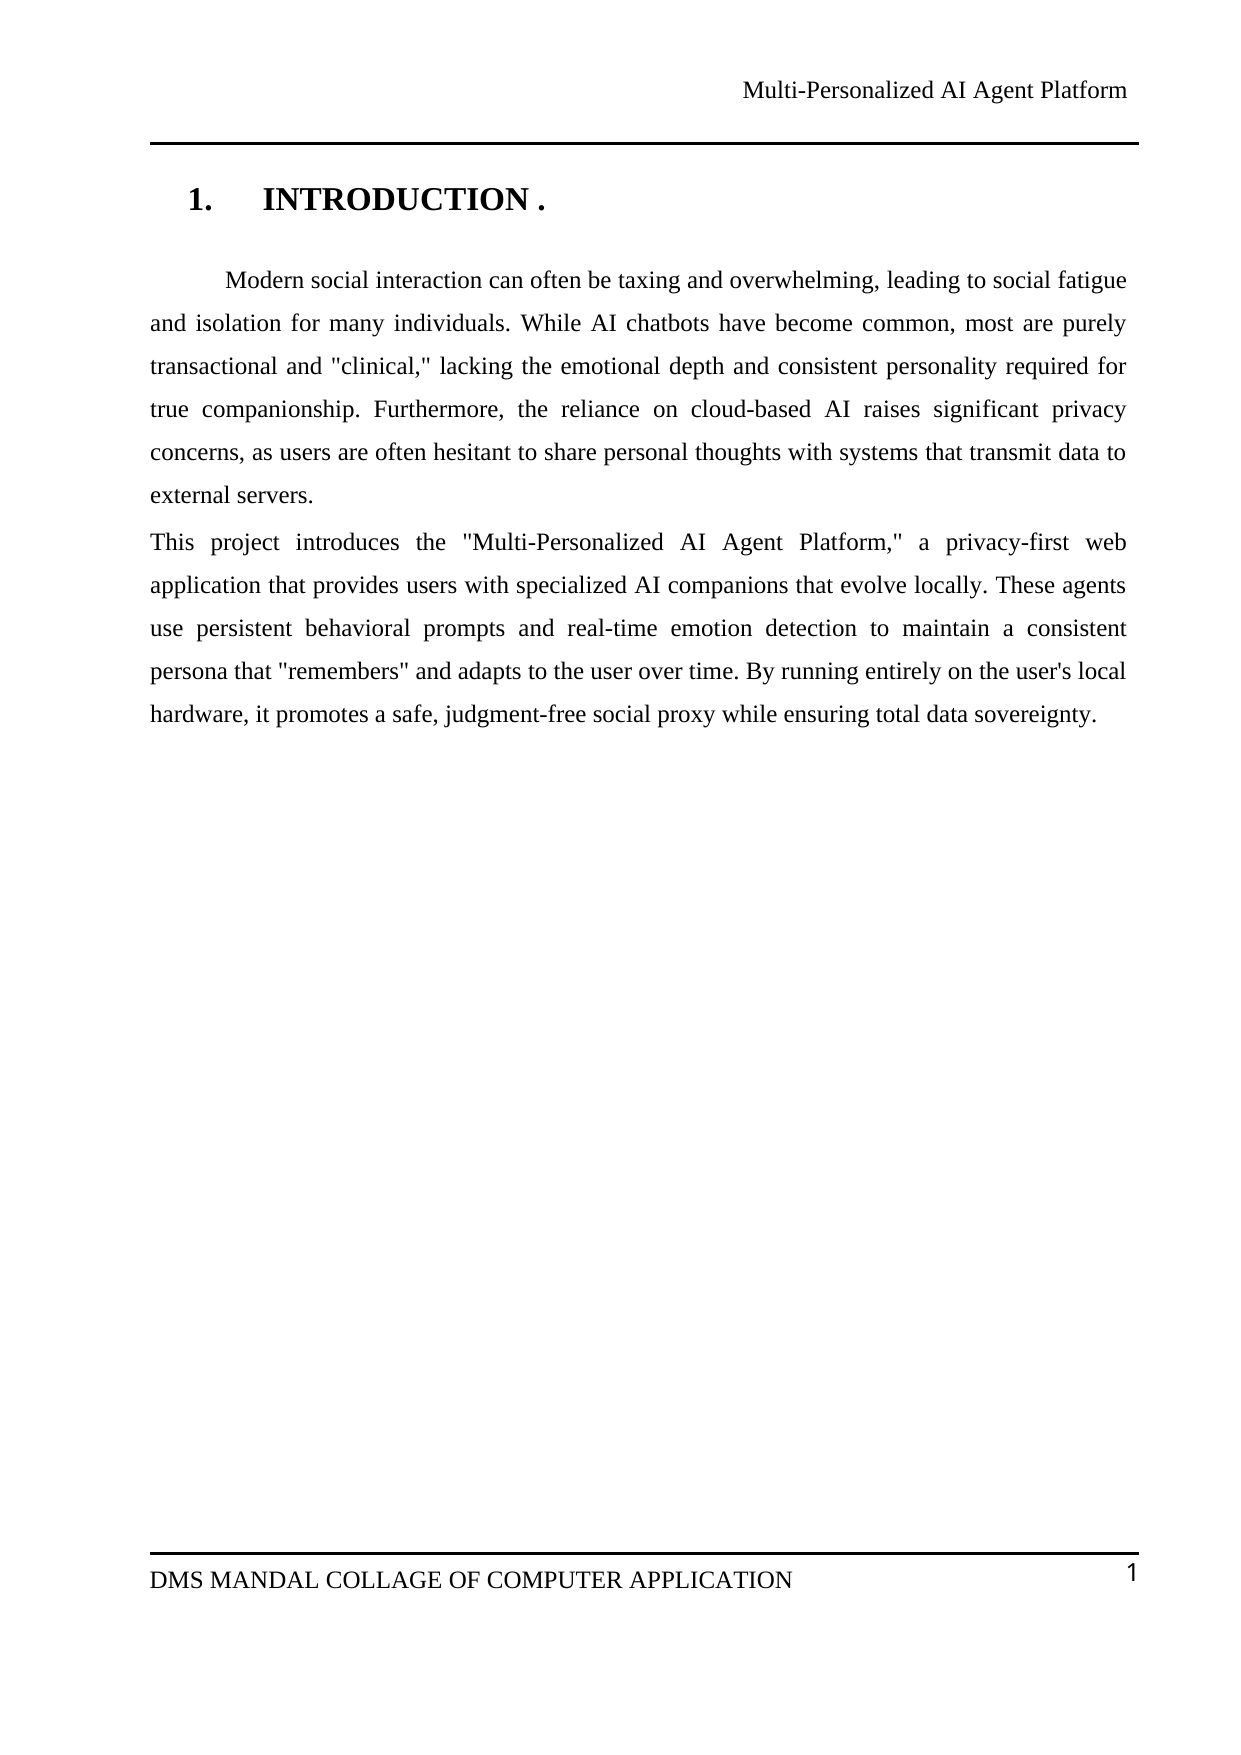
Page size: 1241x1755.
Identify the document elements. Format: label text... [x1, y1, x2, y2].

list INTRODUCTION . [187, 179, 1128, 218]
text This project introduces the "Multi-Personalized AI Agent Platform," a privacy-first web application that provides users with specialized AI companions that evolve locally. These agents use persistent behavioral prompts and real-time emotion detection to maintain a consistent persona that "remembers" and adapts to the user over time. By running entirely on the user's local hardware, it promotes a safe, judgment-free social proxy while ensuring total data sovereignty. [150, 527, 1128, 728]
text Modern social interaction can often be taxing and overwhelming, leading to social fatigue and isolation for many individuals. While AI chatbots have become common, most are purely transactional and "clinical," lacking the emotional depth and consistent personality required for true companionship. Furthermore, the reliance on cloud-based AI raises significant privacy concerns, as users are often hesitant to share personal thoughts with systems that transmit data to external servers. [150, 265, 1128, 509]
